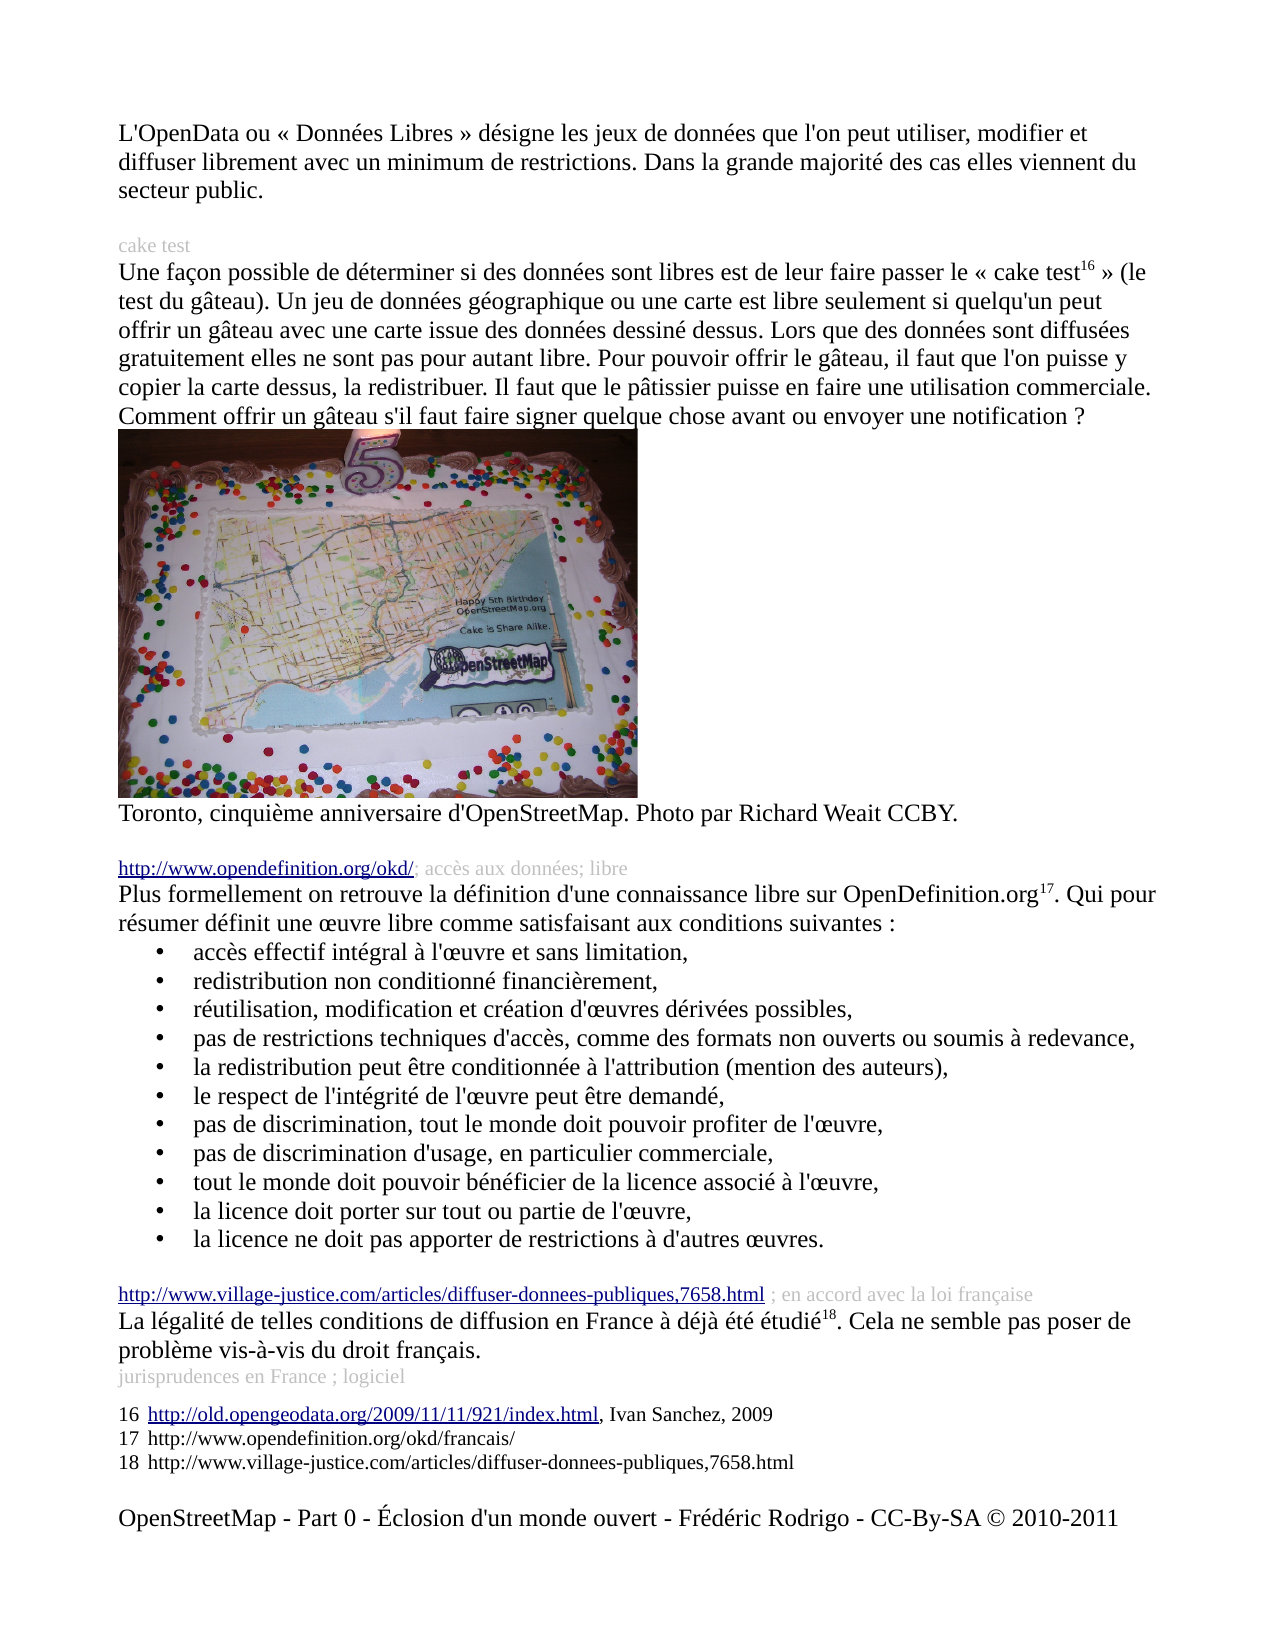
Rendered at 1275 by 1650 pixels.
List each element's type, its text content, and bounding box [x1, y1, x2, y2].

text http://www.village-justice.com/articles/diffuser-donnees-publiques,7658.html [118, 1449, 1157, 1474]
list tout le monde doit pouvoir bénéficier de la licence associé à l'œuvre, [156, 1167, 1157, 1196]
list réutilisation, modification et création d'œuvres dérivées possibles, [156, 994, 1157, 1023]
list la licence ne doit pas apporter de restrictions à d'autres œuvres. [156, 1224, 1157, 1253]
text La légalité de telles conditions de diffusion en France à déjà été étudié. Cela ne semble pas poser de problème vis-à-vis du droit français. [118, 1306, 1157, 1364]
text L'OpenData ou « Données Libres » désigne les jeux de données que l'on peut utiliser, modifier et diffuser librement avec un minimum de restrictions. Dans la grande majorité des cas elles viennent du secteur public. [118, 118, 1157, 204]
list pas de restrictions techniques d'accès, comme des formats non ouverts ou soumis à redevance, [156, 1023, 1157, 1052]
list pas de discrimination d'usage, en particulier commerciale, [156, 1138, 1157, 1167]
list la licence doit porter sur tout ou partie de l'œuvre, [156, 1196, 1157, 1224]
text Plus formellement on retrouve la définition d'une connaissance libre sur OpenDefinition.org. Qui pour résumer définit une œuvre libre comme satisfaisant aux conditions suivantes : [118, 879, 1157, 937]
text http://old.opengeodata.org/2009/11/11/921/index.html, Ivan Sanchez, 2009 [118, 1401, 1157, 1426]
list accès effectif intégral à l'œuvre et sans limitation, [156, 937, 1157, 966]
list pas de discrimination, tout le monde doit pouvoir profiter de l'œuvre, [156, 1109, 1157, 1138]
text http://www.opendefinition.org/okd/; accès aux données; libre [118, 856, 1157, 879]
list la redistribution peut être conditionnée à l'attribution (mention des auteurs), [156, 1052, 1157, 1081]
text Une façon possible de déterminer si des données sont libres est de leur faire passer le « cake test » (le test du gâteau). Un jeu de données géographique ou une carte est libre seulement si quelqu'un peut offrir un gâteau avec une carte issue des données dessiné dessus. Lors que des données sont diffusées gratuitement elles ne sont pas pour autant libre. Pour pouvoir offrir le gâteau, il faut que l'on puisse y copier la carte dessus, la redistribuer. Il faut que le pâtissier puisse en faire une utilisation commerciale. Comment offrir un gâteau s'il faut faire signer quelque chose avant ou envoyer une notification ? [118, 257, 1157, 430]
list redistribution non conditionné financièrement, [156, 966, 1157, 994]
picture [118, 429, 638, 798]
text cake test [118, 233, 1157, 257]
list le respect de l'intégrité de l'œuvre peut être demandé, [156, 1081, 1157, 1109]
text http://www.opendefinition.org/okd/francais/ [118, 1426, 1157, 1449]
text http://www.village-justice.com/articles/diffuser-donnees-publiques,7658.html ; en accord avec la loi française [118, 1282, 1157, 1306]
text jurisprudences en France ; logiciel [118, 1364, 1157, 1388]
text Toronto, cinquième anniversaire d'OpenStreetMap. Photo par Richard Weait CCBY. [118, 798, 1157, 827]
